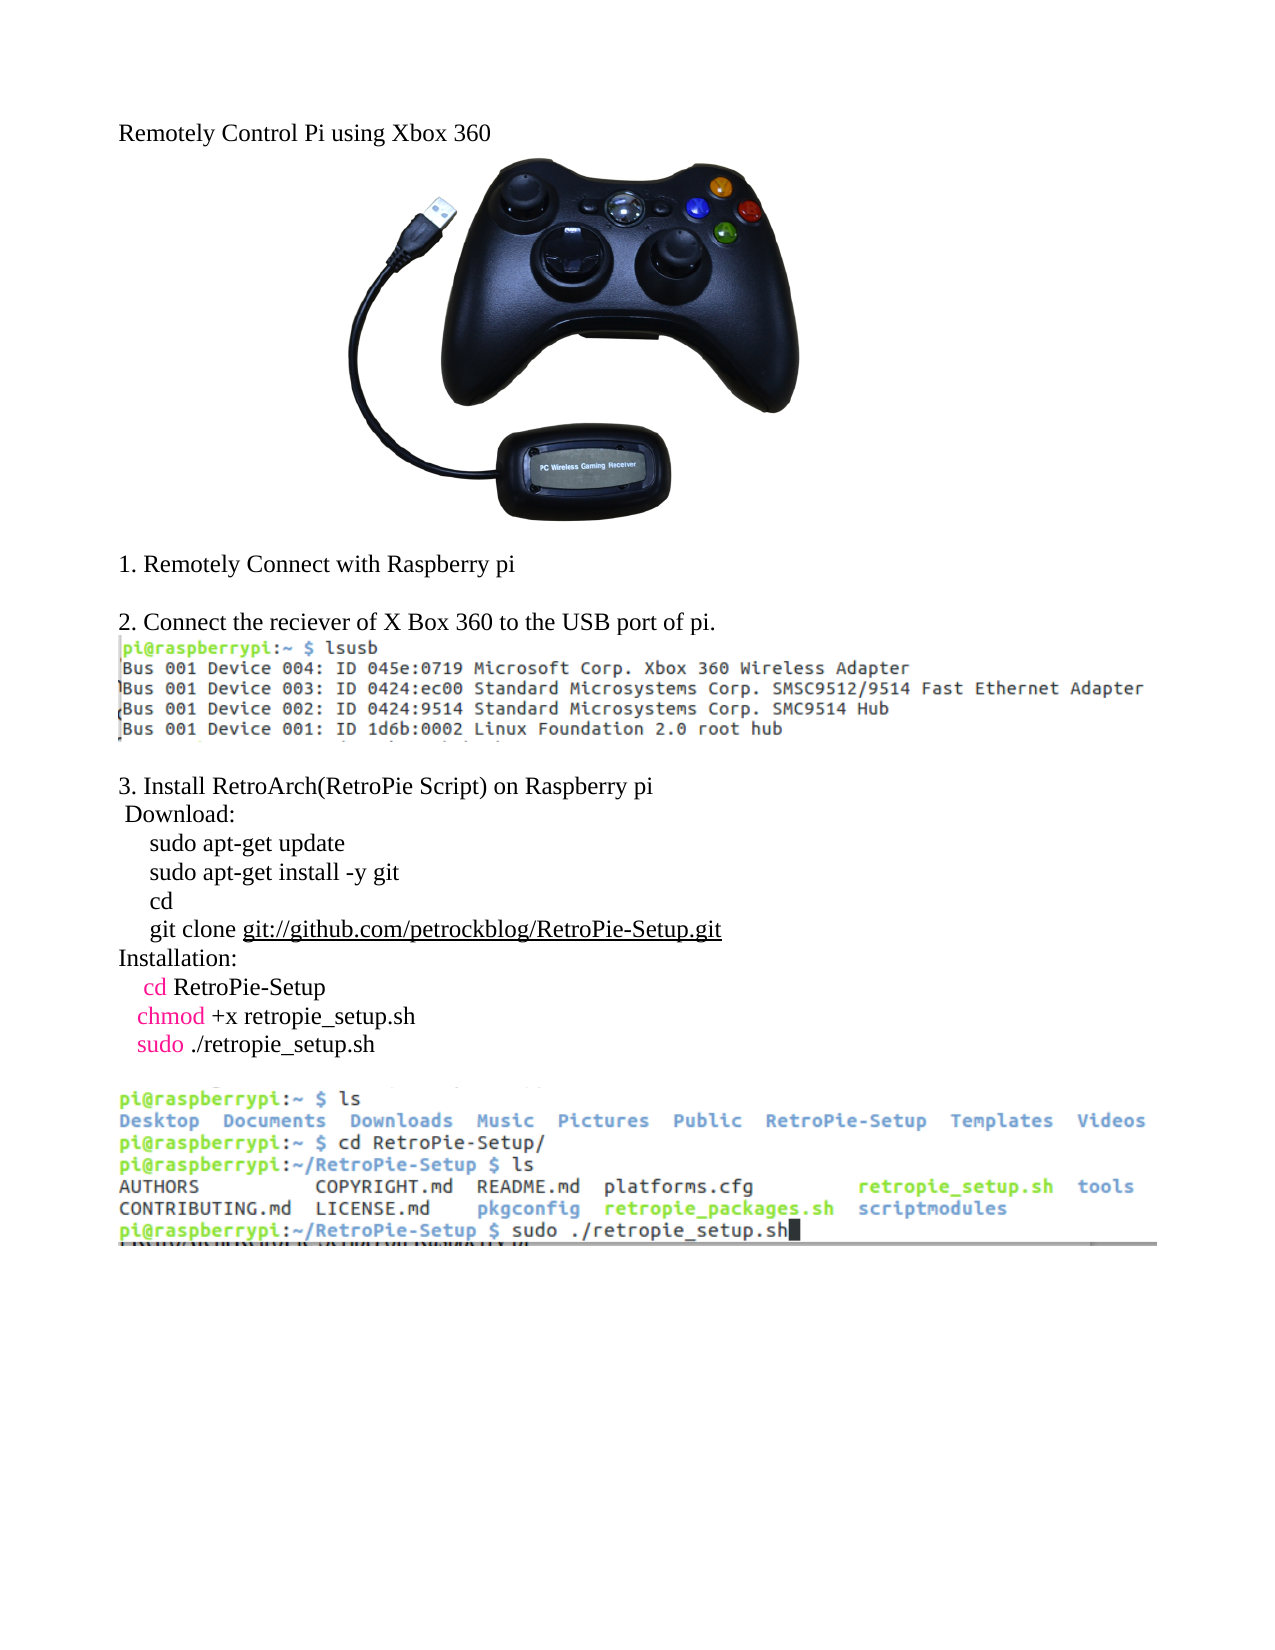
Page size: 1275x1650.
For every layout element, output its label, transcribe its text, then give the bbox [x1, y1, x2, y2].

picture [118, 635, 1157, 742]
text 3. Install RetroArch(RetroPie Script) on Raspberry pi [118, 771, 1157, 799]
picture [337, 152, 805, 526]
picture [118, 1087, 1157, 1246]
text chmod +x retropie_setup.sh [118, 1001, 1157, 1029]
text sudo apt-get install -y git [118, 857, 1157, 886]
text sudo apt-get update [118, 828, 1157, 857]
text Remotely Control Pi using Xbox 360 [118, 118, 1157, 147]
text cd RetroPie-Setup [118, 972, 1157, 1001]
text 2. Connect the reciever of X Box 360 to the USB port of pi. [118, 607, 1157, 635]
text Installation: [118, 943, 1157, 972]
text 1. Remotely Connect with Raspberry pi [118, 549, 1157, 578]
text cd [118, 886, 1157, 914]
text sudo ./retropie_setup.sh [118, 1029, 1157, 1058]
text git clone git://github.com/petrockblog/RetroPie-Setup.git [118, 914, 1157, 943]
text Download: [118, 799, 1157, 828]
